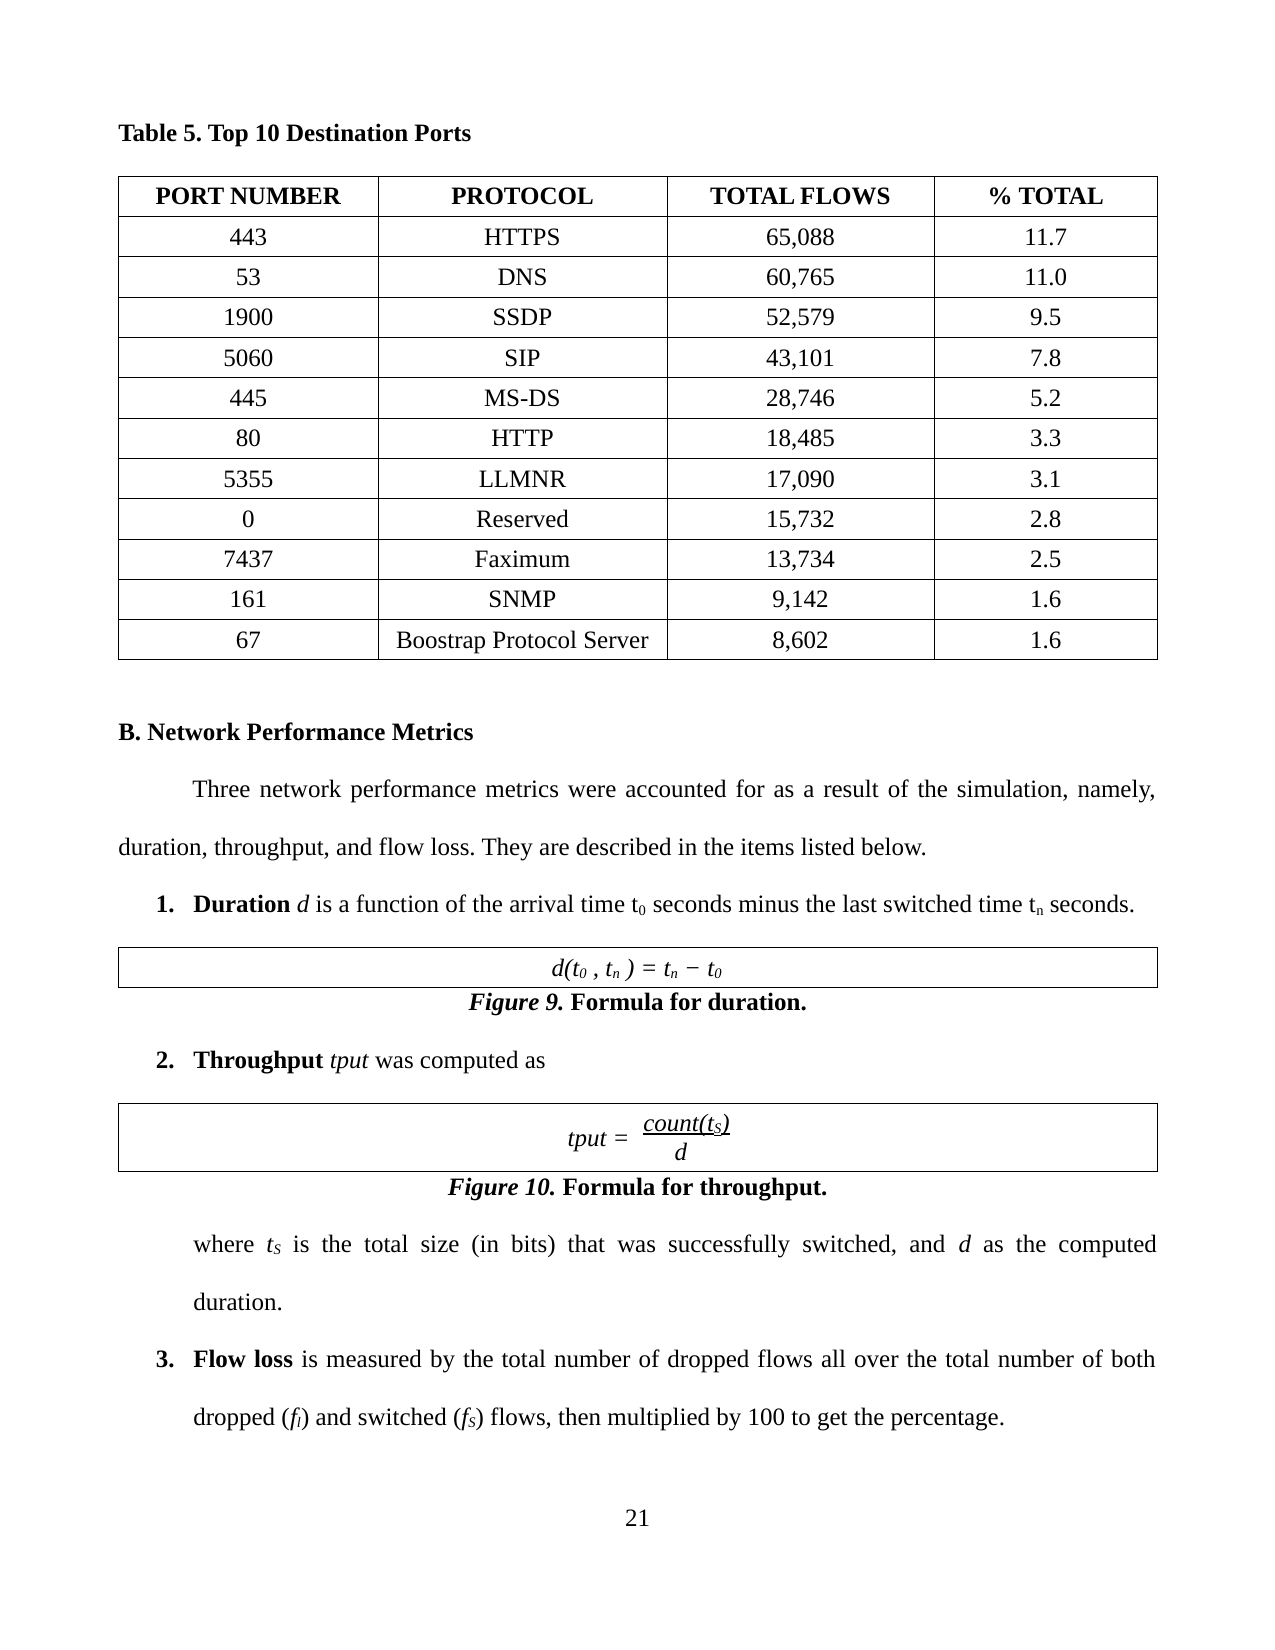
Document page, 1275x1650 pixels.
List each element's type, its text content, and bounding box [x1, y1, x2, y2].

table_cell 0 [119, 499, 378, 538]
table_cell 161 [119, 580, 378, 619]
table_cell 7.8 [935, 338, 1157, 377]
table_header % TOTAL [935, 177, 1157, 216]
list Throughput tput was computed as [156, 1045, 1157, 1074]
table_cell Boostrap Protocol Server [379, 620, 667, 659]
table_cell 443 [119, 217, 378, 256]
table_cell MS-DS [379, 378, 667, 417]
list where tS is the total size (in bits) that was successfully switched, and d as the computed duration. [156, 1229, 1157, 1315]
table_cell 9,142 [668, 580, 934, 619]
table_cell 65,088 [668, 217, 934, 256]
table_cell 3.1 [935, 459, 1157, 498]
table_cell 445 [119, 378, 378, 417]
table_cell 2.5 [935, 540, 1157, 579]
table_cell Reserved [379, 499, 667, 538]
table_cell 9.5 [935, 298, 1157, 337]
table_header tput = [119, 1104, 637, 1171]
table_cell 5.2 [935, 378, 1157, 417]
table_cell 1900 [119, 298, 378, 337]
table_header count(tS) d [638, 1104, 1157, 1171]
table_cell LLMNR [379, 459, 667, 498]
text Figure 9. Formula for duration. [118, 988, 1157, 1016]
table_cell 8,602 [668, 620, 934, 659]
table_cell 18,485 [668, 419, 934, 458]
table_cell 5355 [119, 459, 378, 498]
table_cell SNMP [379, 580, 667, 619]
table_cell 5060 [119, 338, 378, 377]
table_cell 60,765 [668, 257, 934, 297]
table_header d(t0 , tn ) = tn − t0 [119, 948, 1157, 987]
table_cell 2.8 [935, 499, 1157, 538]
table_cell SIP [379, 338, 667, 377]
list Duration d is a function of the arrival time t0 seconds minus the last switched time tn seconds. [156, 889, 1157, 918]
table_cell 1.6 [935, 580, 1157, 619]
text Table 5. Top 10 Destination Ports [118, 118, 1157, 147]
list Flow loss is measured by the total number of dropped flows all over the total number of both dropped (fl) and switched (fS) flows, then multiplied by 100 to get the percentage. [156, 1344, 1157, 1430]
table_cell 17,090 [668, 459, 934, 498]
table_cell HTTP [379, 419, 667, 458]
table_cell 13,734 [668, 540, 934, 579]
table_cell 11.7 [935, 217, 1157, 256]
text Figure 10. Formula for throughput. [118, 1172, 1157, 1200]
table_cell 15,732 [668, 499, 934, 538]
table_cell 43,101 [668, 338, 934, 377]
table_cell 53 [119, 257, 378, 297]
table_cell 52,579 [668, 298, 934, 337]
table_header TOTAL FLOWS [668, 177, 934, 216]
table_cell 80 [119, 419, 378, 458]
table_header PORT NUMBER [119, 177, 378, 216]
table_cell 1.6 [935, 620, 1157, 659]
table_cell 67 [119, 620, 378, 659]
table_cell 7437 [119, 540, 378, 579]
table_header PROTOCOL [379, 177, 667, 216]
table_cell Faximum [379, 540, 667, 579]
table_cell SSDP [379, 298, 667, 337]
text B. Network Performance Metrics [118, 717, 1157, 746]
table_cell DNS [379, 257, 667, 297]
table_cell 3.3 [935, 419, 1157, 458]
text Three network performance metrics were accounted for as a result of the simulation, namely, duration, throughput, and flow loss. They are described in the items listed below. [118, 774, 1157, 861]
table_cell 11.0 [935, 257, 1157, 297]
table_cell 28,746 [668, 378, 934, 417]
table_cell HTTPS [379, 217, 667, 256]
